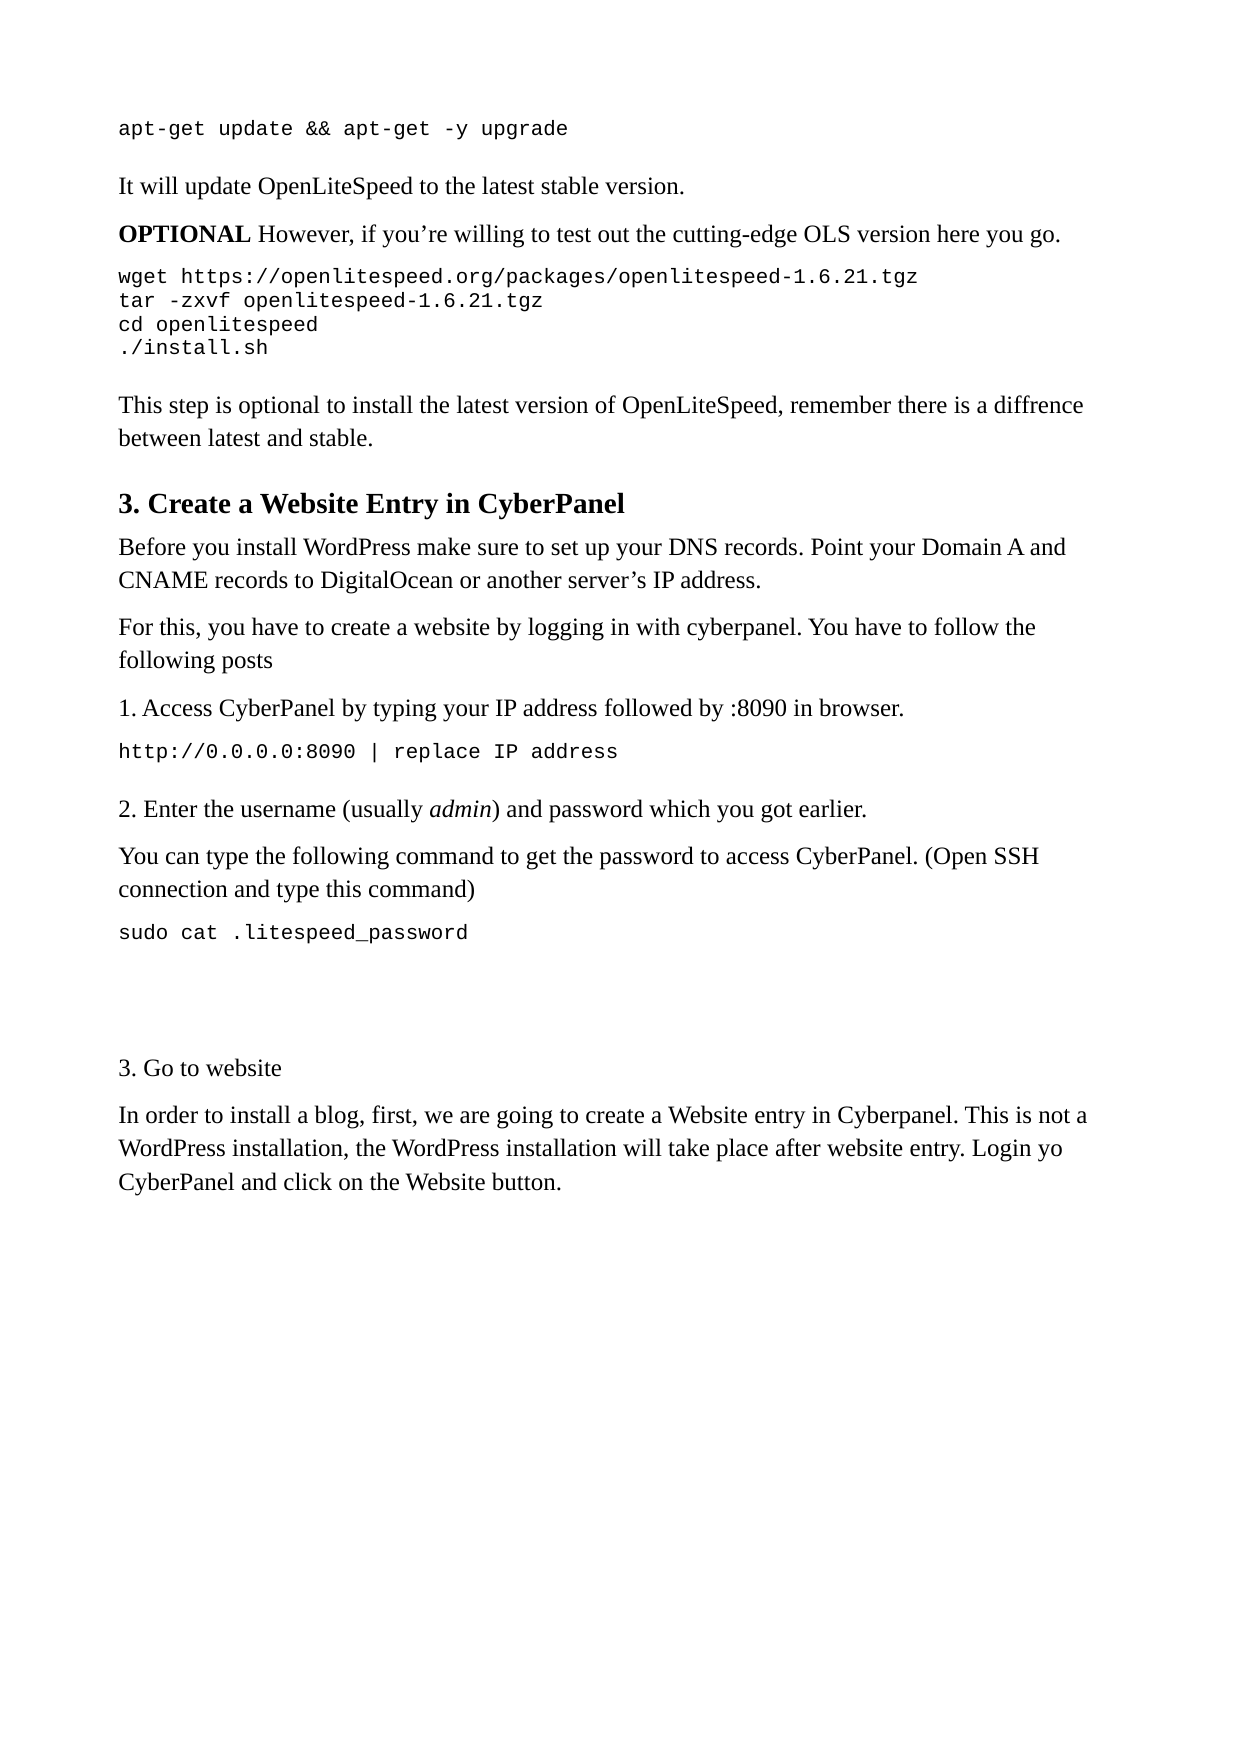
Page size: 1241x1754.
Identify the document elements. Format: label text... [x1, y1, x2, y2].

text wget https://openlitespeed.org/packages/openlitespeed-1.6.21.tgz [118, 266, 1122, 290]
text 3. Go to website [118, 1053, 1122, 1082]
text cd openlitespeed [118, 314, 1122, 337]
text ./install.sh [118, 337, 1122, 361]
subtitle 3. Create a Website Entry in CyberPanel [118, 486, 1122, 519]
text Before you install WordPress make sure to set up your DNS records. Point your Domain A and CNAME records to DigitalOcean or another server’s IP address. [118, 532, 1122, 593]
text 2. Enter the username (usually admin) and password which you got earlier. [118, 794, 1122, 822]
text OPTIONAL However, if you’re willing to test out the cutting-edge OLS version here you go. [118, 219, 1122, 248]
text 1. Access CyberPanel by typing your IP address followed by :8090 in browser. [118, 693, 1122, 722]
text sudo cat .litespeed_password [118, 922, 1122, 946]
text In order to install a blog, first, we are going to create a Website entry in Cyberpanel. This is not a WordPress installation, the WordPress installation will take place after website entry. Login yo CyberPanel and click on the Website button. [118, 1101, 1122, 1195]
text It will update OpenLiteSpeed to the latest stable version. [118, 171, 1122, 200]
text You can type the following command to get the password to access CyberPanel. (Open SSH connection and type this command) [118, 841, 1122, 903]
text This step is optional to install the latest version of OpenLiteSpeed, remember there is a diffrence between latest and stable. [118, 391, 1122, 452]
text http://0.0.0.0:8090 | replace IP address [118, 741, 1122, 764]
text apt-get update && apt-get -y upgrade [118, 118, 1122, 142]
text For this, you have to create a website by logging in with cyberpanel. You have to follow the following posts [118, 612, 1122, 674]
text tar -zxvf openlitespeed-1.6.21.tgz [118, 290, 1122, 314]
